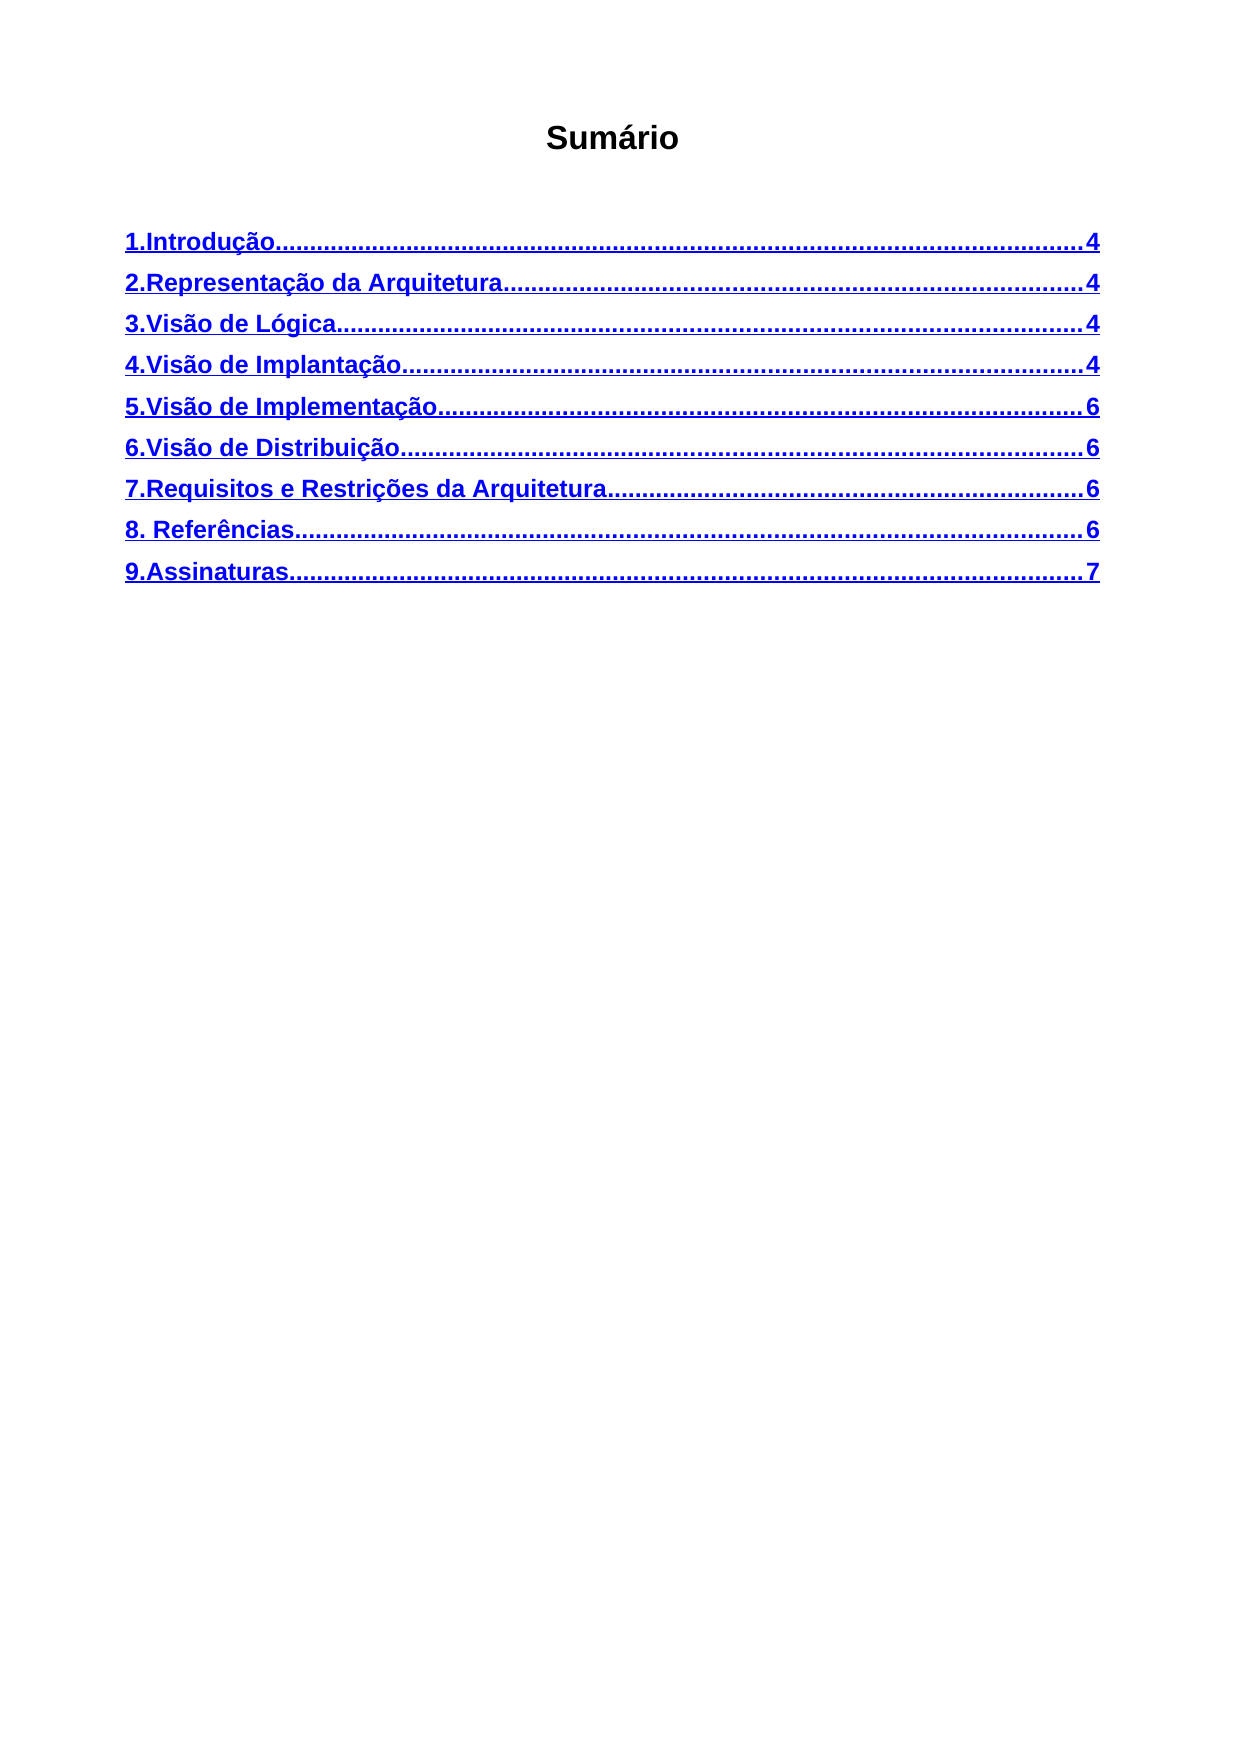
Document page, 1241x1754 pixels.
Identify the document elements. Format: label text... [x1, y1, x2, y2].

text 8. Referências 6 [125, 515, 1100, 540]
text 7.Requisitos e Restrições da Arquitetura 6 [125, 474, 1100, 499]
title Sumário [125, 118, 1100, 157]
text 1.Introdução 4 [125, 227, 1100, 251]
text 6.Visão de Distribuição 6 [125, 433, 1100, 458]
text 9.Assinaturas 7 [125, 557, 1100, 581]
text 2.Representação da Arquitetura 4 [125, 268, 1100, 293]
text 4.Visão de Implantação 4 [125, 350, 1100, 375]
text 5.Visão de Implementação 6 [125, 392, 1100, 416]
text 3.Visão de Lógica 4 [125, 309, 1100, 334]
